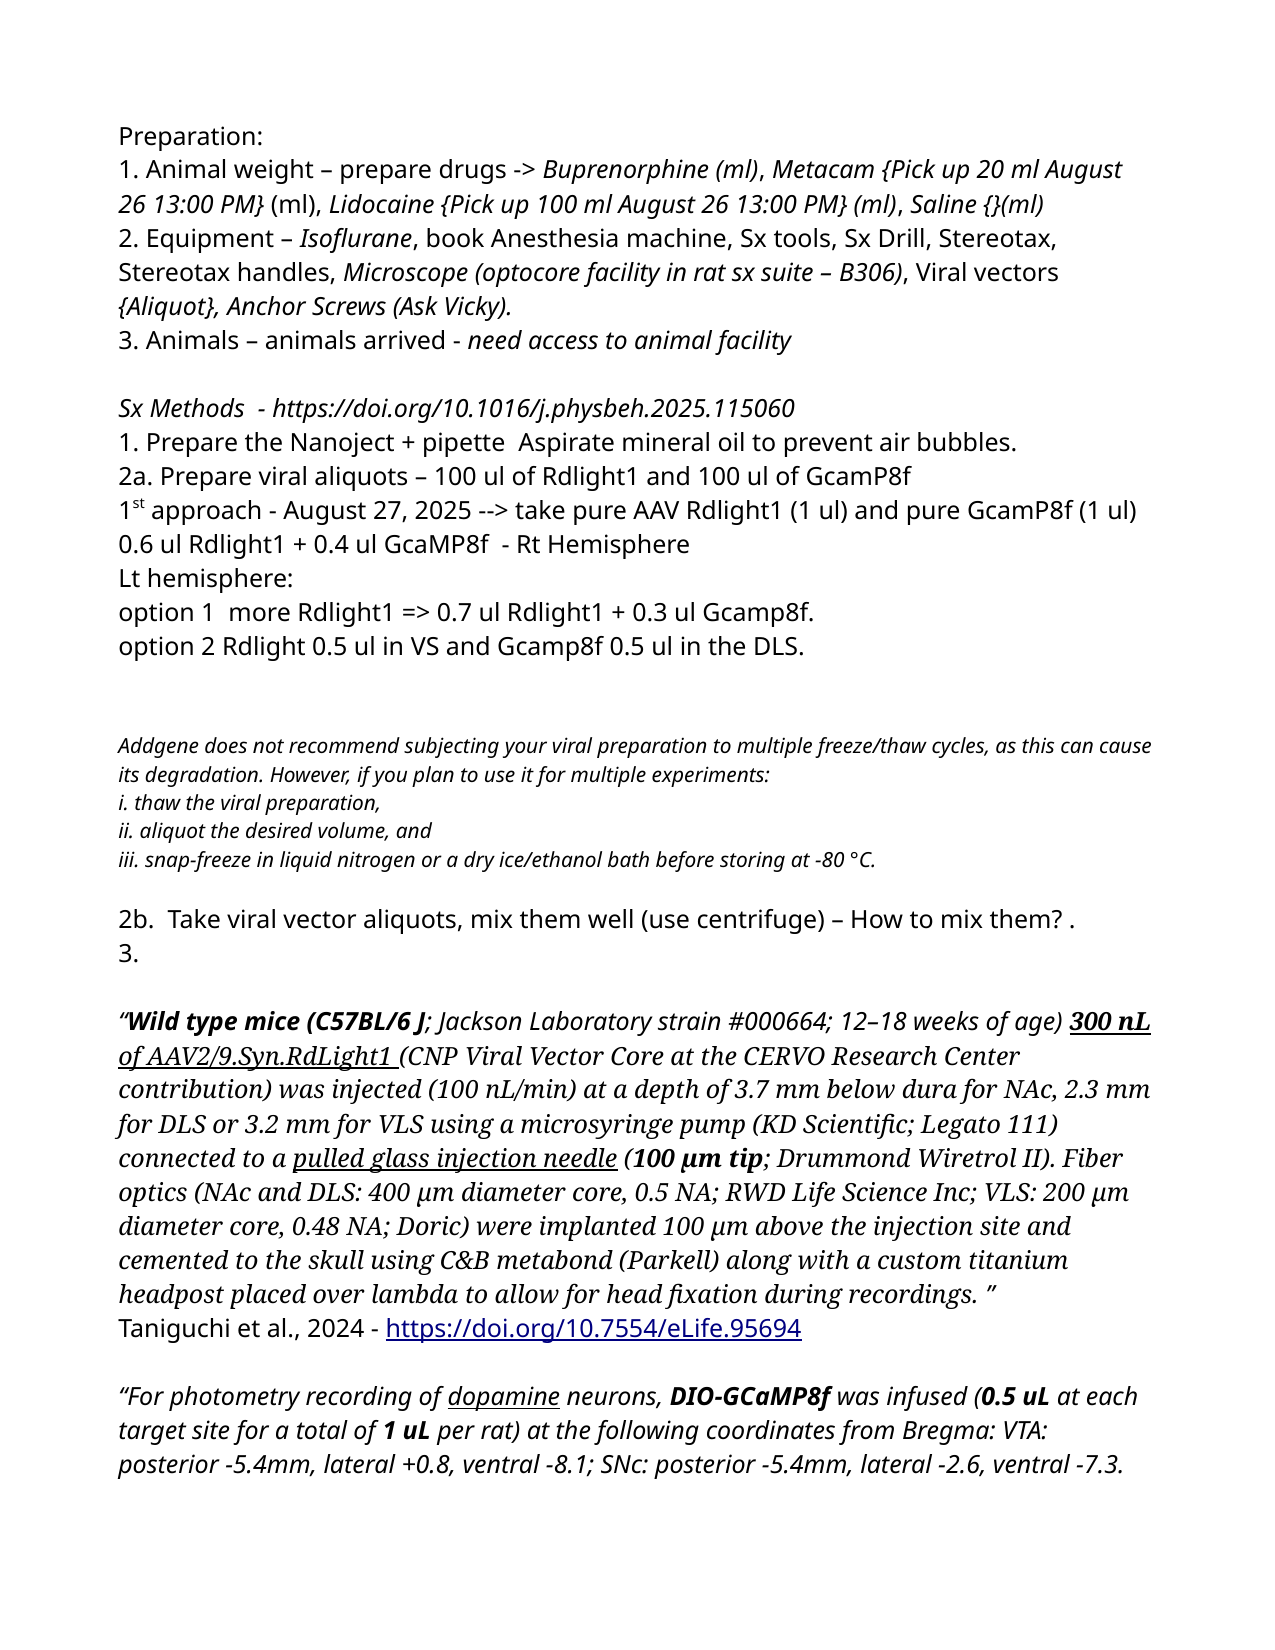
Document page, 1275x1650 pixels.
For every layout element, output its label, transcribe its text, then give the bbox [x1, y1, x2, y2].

text “Wild type mice (C57BL/6 J; Jackson Laboratory strain #000664; 12–18 weeks of age) 300 nL of AAV2/9.Syn.RdLight1 (CNP Viral Vector Core at the CERVO Research Center contribution) was injected (100 nL/min) at a depth of 3.7 mm below dura for NAc, 2.3 mm for DLS or 3.2 mm for VLS using a microsyringe pump (KD Scientific; Legato 111) connected to a pulled glass injection needle (100 μm tip; Drummond Wiretrol II). Fiber optics (NAc and DLS: 400 μm diameter core, 0.5 NA; RWD Life Science Inc; VLS: 200 μm diameter core, 0.48 NA; Doric) were implanted 100 μm above the injection site and cemented to the skull using C&B metabond (Parkell) along with a custom titanium headpost placed over lambda to allow for head fixation during recordings. ” [118, 1004, 1157, 1311]
text Preparation: [118, 118, 1157, 152]
text 3. [118, 936, 1157, 970]
text 0.6 ul Rdlight1 + 0.4 ul GcaMP8f - Rt Hemisphere [118, 527, 1157, 561]
text Addgene does not recommend subjecting your viral preparation to multiple freeze/thaw cycles, as this can cause its degradation. However, if you plan to use it for multiple experiments: [118, 731, 1157, 788]
text 2a. Prepare viral aliquots – 100 ul of Rdlight1 and 100 ul of GcamP8f [118, 459, 1157, 493]
text Taniguchi et al., 2024 - https://doi.org/10.7554/eLife.95694 [118, 1311, 1157, 1345]
text iii. snap-freeze in liquid nitrogen or a dry ice/ethanol bath before storing at -80 °C. [118, 845, 1157, 873]
text 1. Prepare the Nanoject + pipette Aspirate mineral oil to prevent air bubbles. [118, 425, 1157, 459]
text Lt hemisphere: [118, 561, 1157, 595]
text 2b. Take viral vector aliquots, mix them well (use centrifuge) – How to mix them? . [118, 902, 1157, 936]
text 3. Animals – animals arrived - need access to animal facility [118, 322, 1157, 357]
text 1. Animal weight – prepare drugs -> Buprenorphine (ml), Metacam {Pick up 20 ml August 26 13:00 PM} (ml), Lidocaine {Pick up 100 ml August 26 13:00 PM} (ml), Saline {}(ml) [118, 152, 1157, 220]
text option 2 Rdlight 0.5 ul in VS and Gcamp8f 0.5 ul in the DLS. [118, 629, 1157, 663]
text “For photometry recording of dopamine neurons, DIO-GCaMP8f was infused (0.5 uL at each target site for a total of 1 uL per rat) at the following coordinates from Bregma: VTA: posterior -5.4mm, lateral +0.8, ventral -8.1; SNc: posterior -5.4mm, lateral -2.6, ventral -7.3. [118, 1379, 1157, 1481]
text 2. Equipment – Isoflurane, book Anesthesia machine, Sx tools, Sx Drill, Stereotax, Stereotax handles, Microscope (optocore facility in rat sx suite – B306), Viral vectors {Aliquot}, Anchor Screws (Ask Vicky). [118, 220, 1157, 322]
text ii. aliquot the desired volume, and [118, 817, 1157, 845]
text 1st approach - August 27, 2025 --> take pure AAV Rdlight1 (1 ul) and pure GcamP8f (1 ul) [118, 493, 1157, 527]
text Sx Methods - https://doi.org/10.1016/j.physbeh.2025.115060 [118, 391, 1157, 425]
text i. thaw the viral preparation, [118, 788, 1157, 817]
text option 1 more Rdlight1 => 0.7 ul Rdlight1 + 0.3 ul Gcamp8f. [118, 595, 1157, 629]
